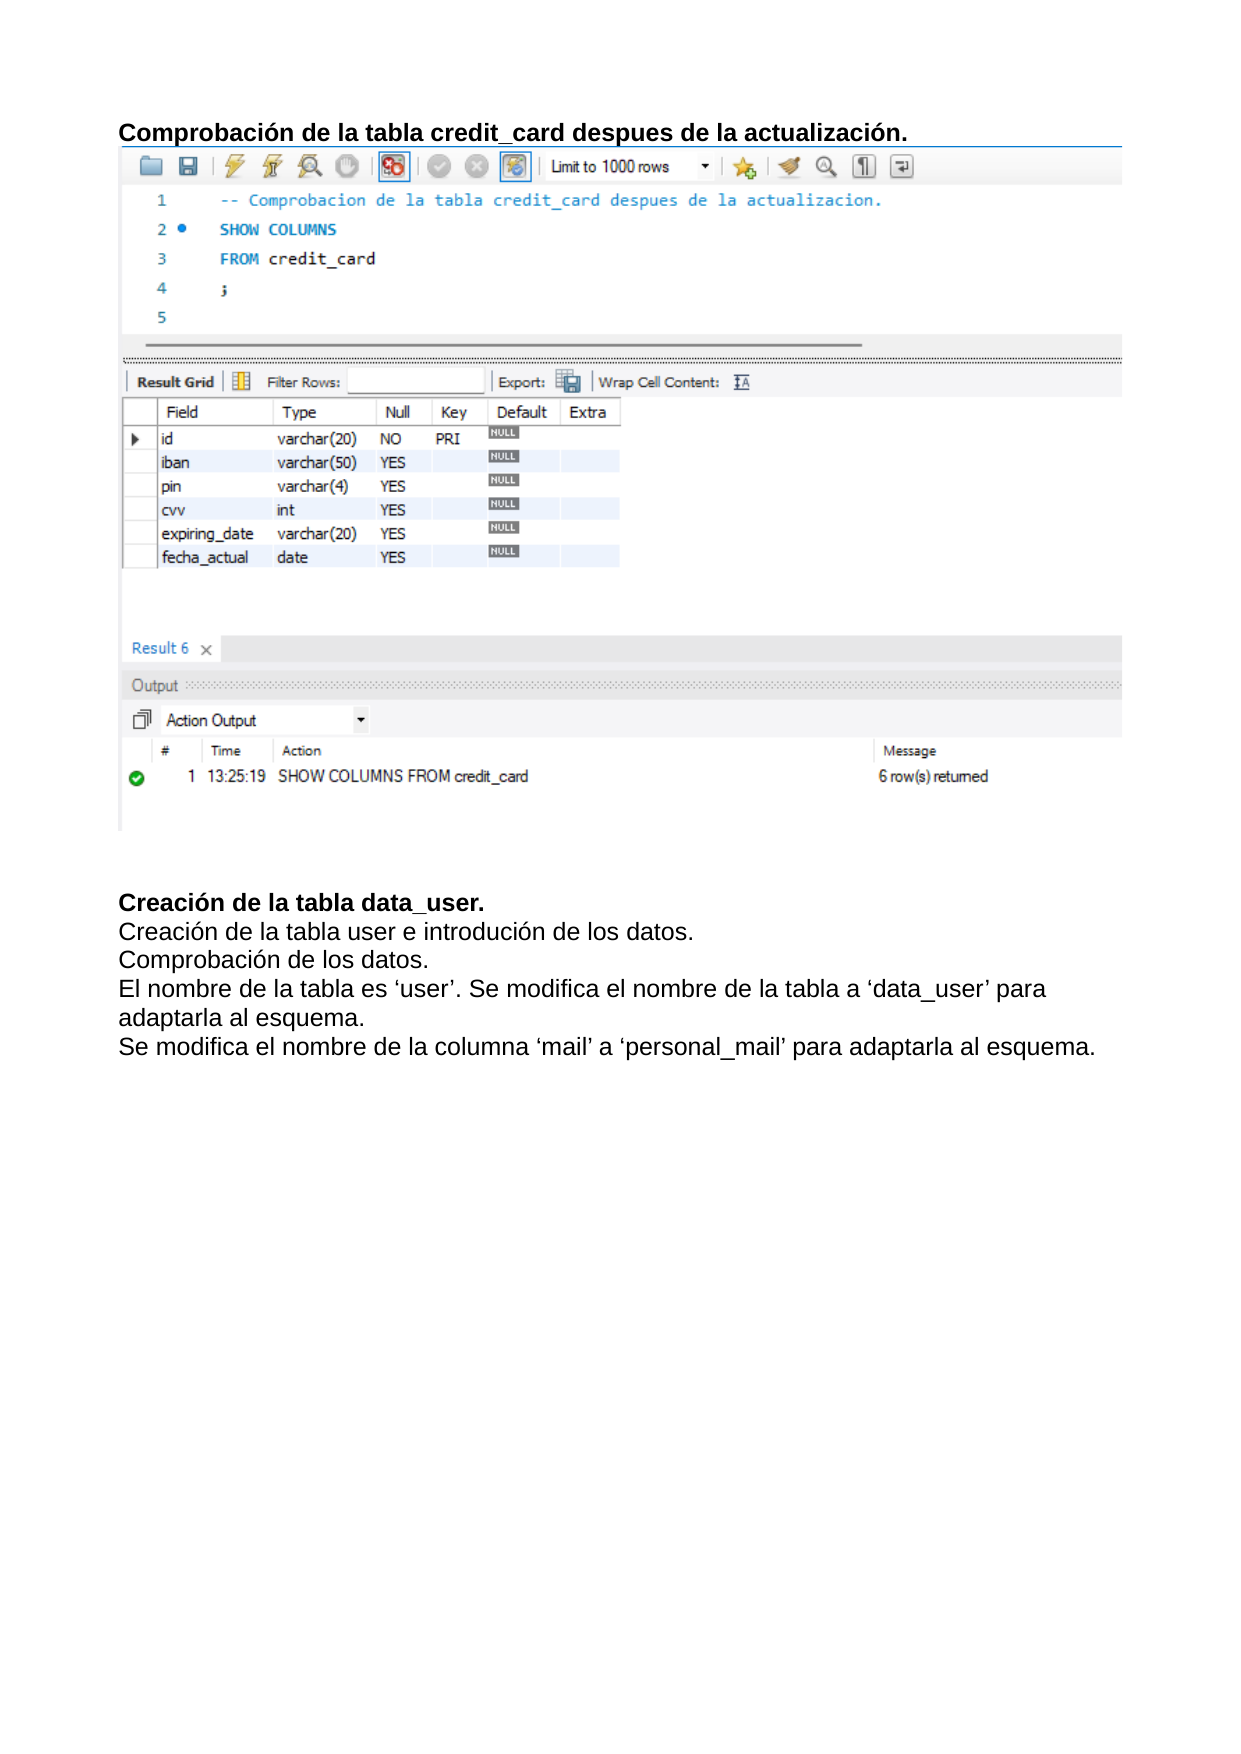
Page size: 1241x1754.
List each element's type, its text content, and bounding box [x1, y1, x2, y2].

text El nombre de la tabla es ‘user’. Se modifica el nombre de la tabla a ‘data_user’ para adaptarla al esquema. [118, 974, 1122, 1032]
picture [118, 146, 1123, 831]
text Se modifica el nombre de la columna ‘mail’ a ‘personal_mail’ para adaptarla al esquema. [118, 1032, 1122, 1061]
text Creación de la tabla data_user. [118, 888, 1122, 917]
text Comprobación de los datos. [118, 946, 1122, 974]
text Comprobación de la tabla credit_card despues de la actualización. [118, 118, 1122, 146]
text Creación de la tabla user e introdución de los datos. [118, 917, 1122, 946]
